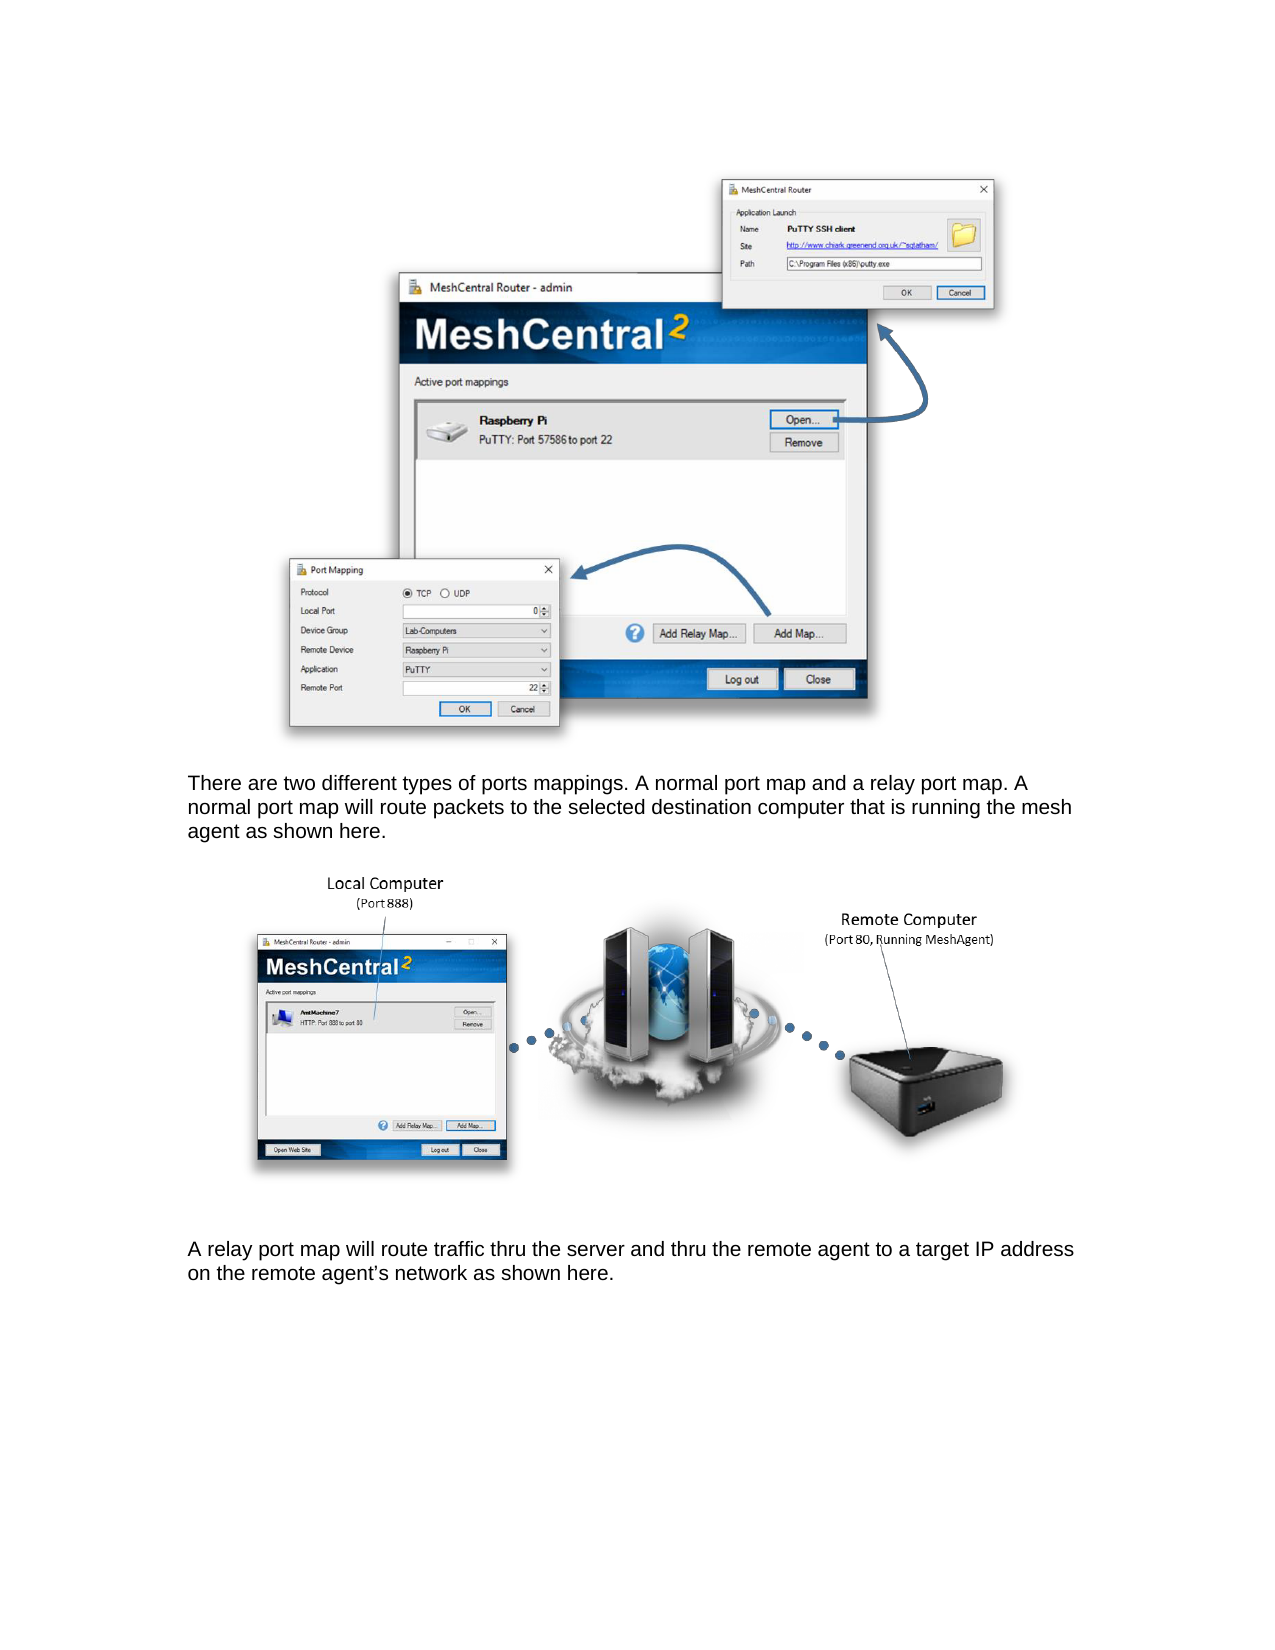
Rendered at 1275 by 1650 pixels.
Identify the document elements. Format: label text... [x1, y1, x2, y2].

text There are two different types of ports mappings. A normal port map and a relay port map. A normal port map will route packets to the selected destination computer that is running the mesh agent as shown here. [187, 771, 1087, 843]
text A relay port map will route traffic thru the server and thru the remote agent to a target IP address on the remote agent’s network as shown here. [187, 1237, 1087, 1284]
picture [267, 166, 1016, 753]
picture [238, 866, 1029, 1187]
